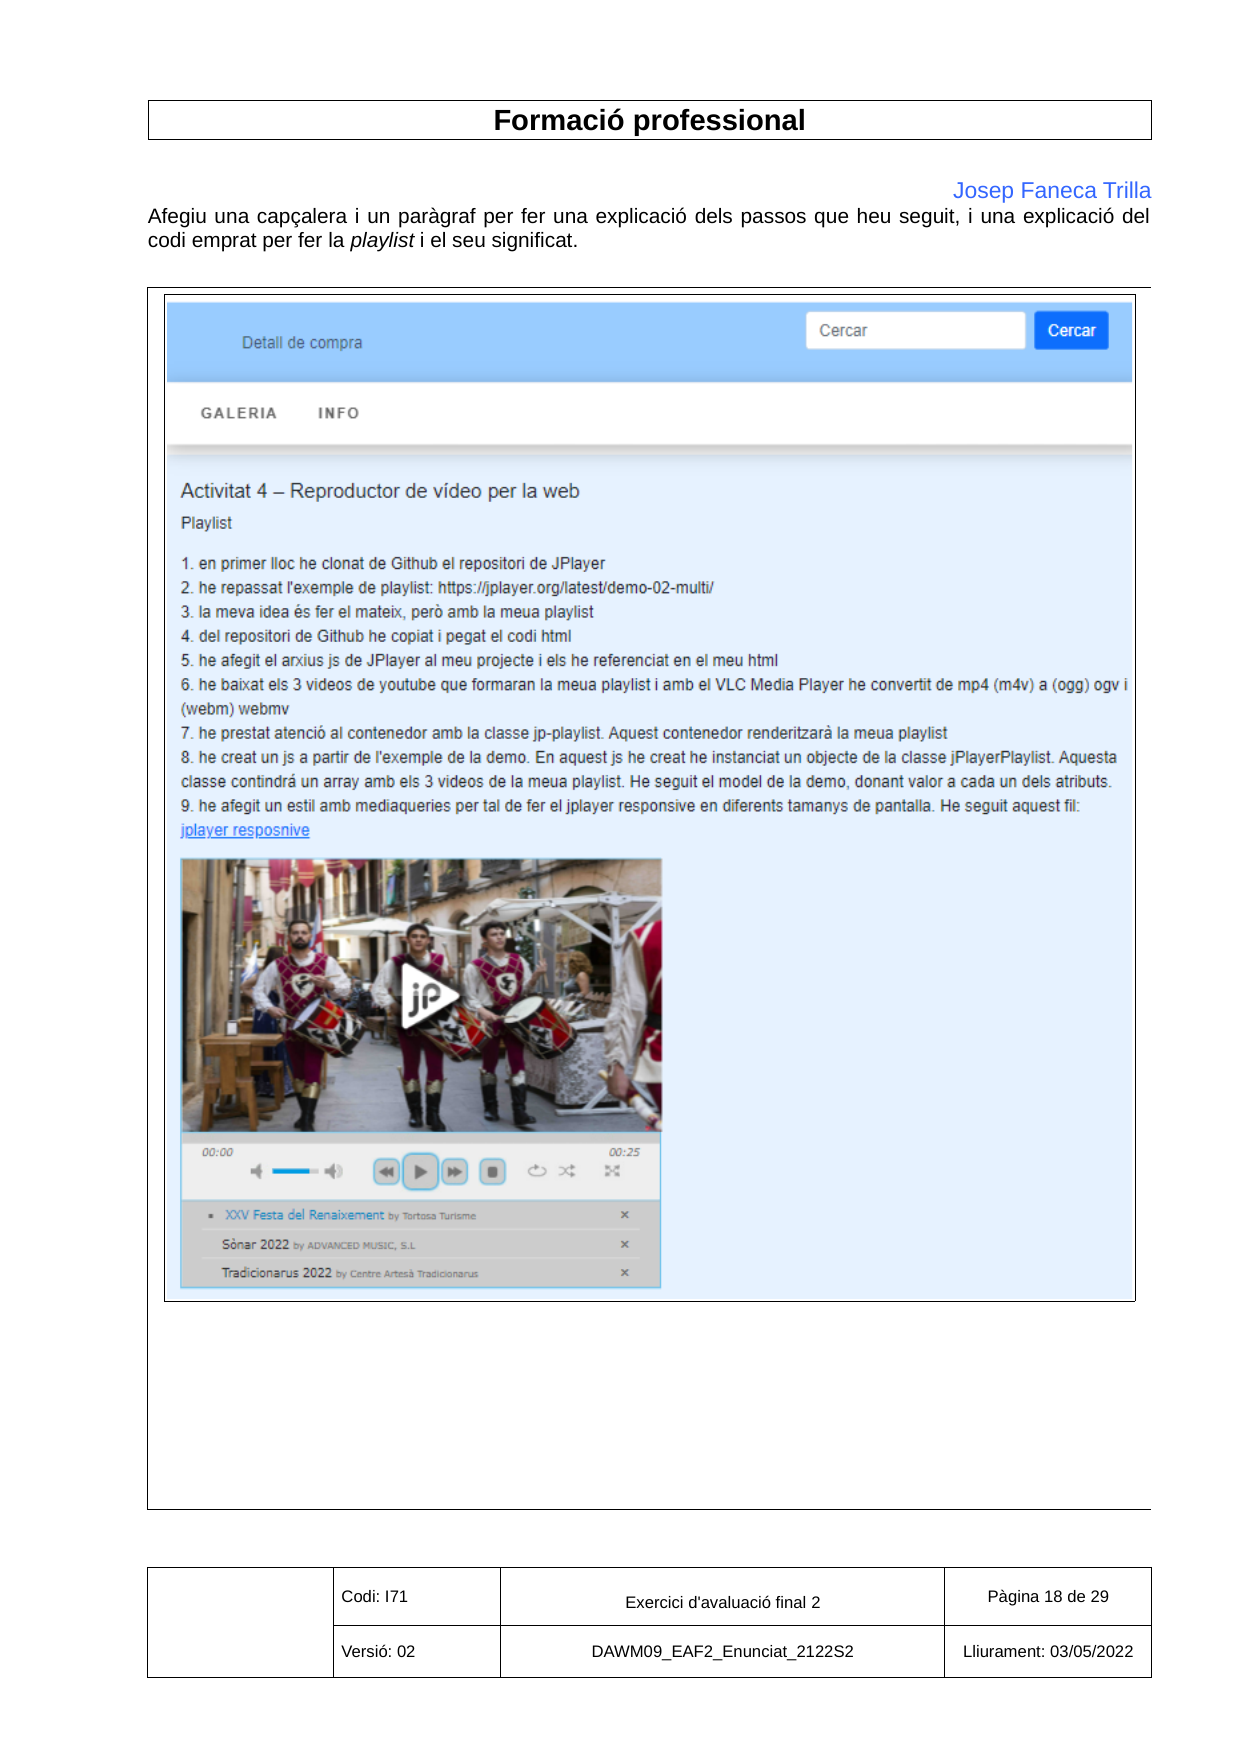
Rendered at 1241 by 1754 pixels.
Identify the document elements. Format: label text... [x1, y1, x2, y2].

picture [167, 297, 1133, 1299]
text Afegiu una capçalera i un paràgraf per fer una explicació dels passos que heu seguit, i una explicació del codi emprat per fer la playlist i el seu significat. [148, 203, 1151, 251]
table_header [148, 1299, 1151, 1508]
table_header [148, 288, 1151, 1298]
